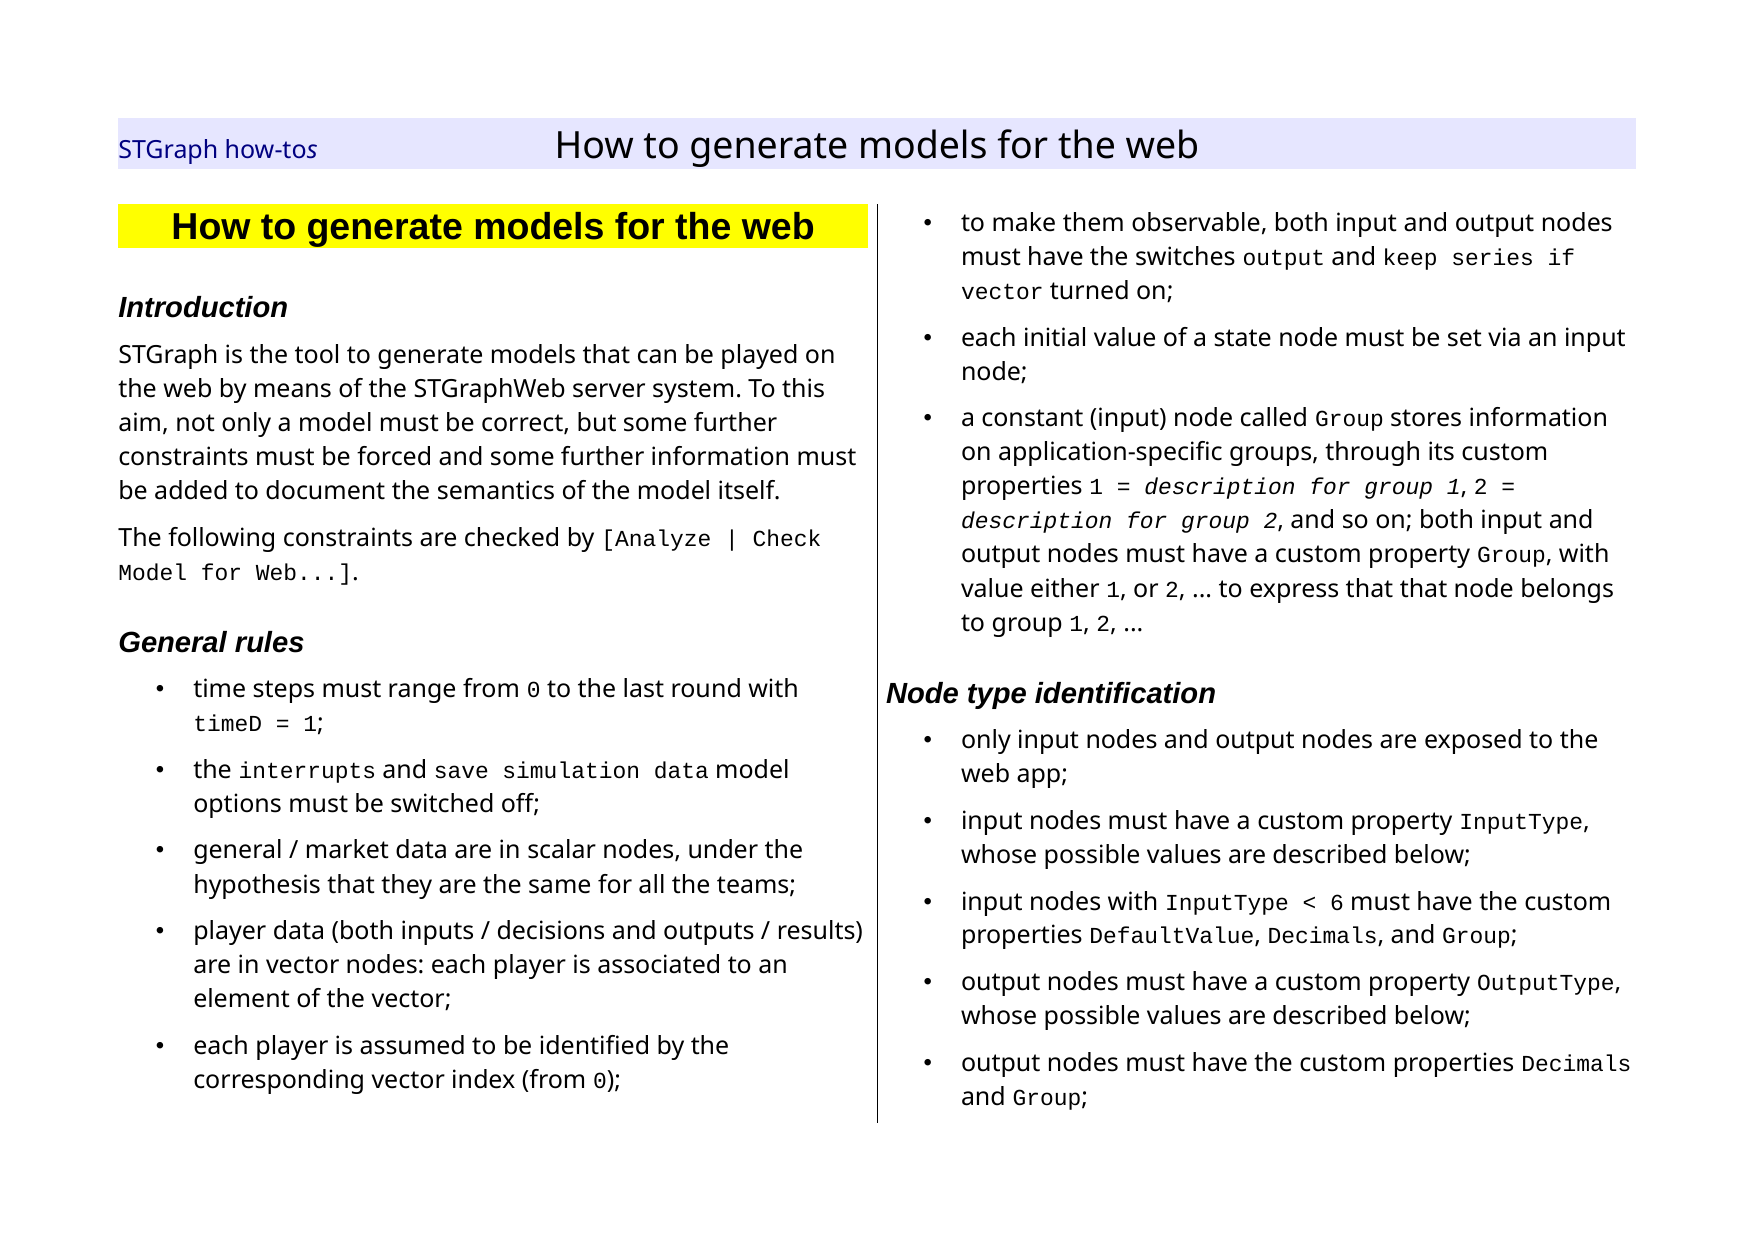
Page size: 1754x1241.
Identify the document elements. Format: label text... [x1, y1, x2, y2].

list player data (both inputs / decisions and outputs / results) are in vector nodes: each player is associated to an element of the vector; [156, 913, 868, 1015]
list input nodes must have a custom property InputType, whose possible values are described below; [923, 802, 1636, 871]
list the interrupts and save simulation data model options must be switched off; [156, 752, 868, 820]
list to make them observable, both input and output nodes must have the switches output and keep series if vector turned on; [923, 204, 1636, 307]
list each player is assumed to be identified by the corresponding vector index (from 0); [156, 1027, 868, 1096]
text STGraph is the tool to generate models that can be played on the web by means of the STGraphWeb server system. To this aim, not only a model must be correct, but some further constraints must be forced and some further information must be added to document the semantics of the model itself. [118, 336, 868, 507]
subtitle How to generate models for the web [118, 204, 868, 248]
list each initial value of a state node must be set via an input node; [923, 319, 1636, 387]
subtitle Node type identification [886, 676, 1636, 709]
list input nodes with InputType < 6 must have the custom properties DefaultValue, Decimals, and Group; [923, 883, 1636, 951]
list output nodes must have the custom properties Decimals and Group; [923, 1044, 1636, 1112]
list output nodes must have a custom property OutputType, whose possible values are described below; [923, 964, 1636, 1032]
list time steps must range from 0 to the last round with timeD = 1; [156, 671, 868, 739]
list a constant (input) node called Group stores information on application-specific groups, through its custom properties 1 = description for group 1, 2 = description for group 2, and so on; both input and output nodes must have a custom property Group, with value either 1, or 2, ... to express that that node belongs to group 1, 2, ... [923, 400, 1636, 638]
subtitle General rules [118, 625, 868, 658]
text The following constraints are checked by [Analyze | Check Model for Web...]. [118, 519, 868, 587]
list only input nodes and output nodes are exposed to the web app; [923, 722, 1636, 790]
subtitle Introduction [118, 290, 868, 324]
list general / market data are in scalar nodes, under the hypothesis that they are the same for all the teams; [156, 832, 868, 900]
